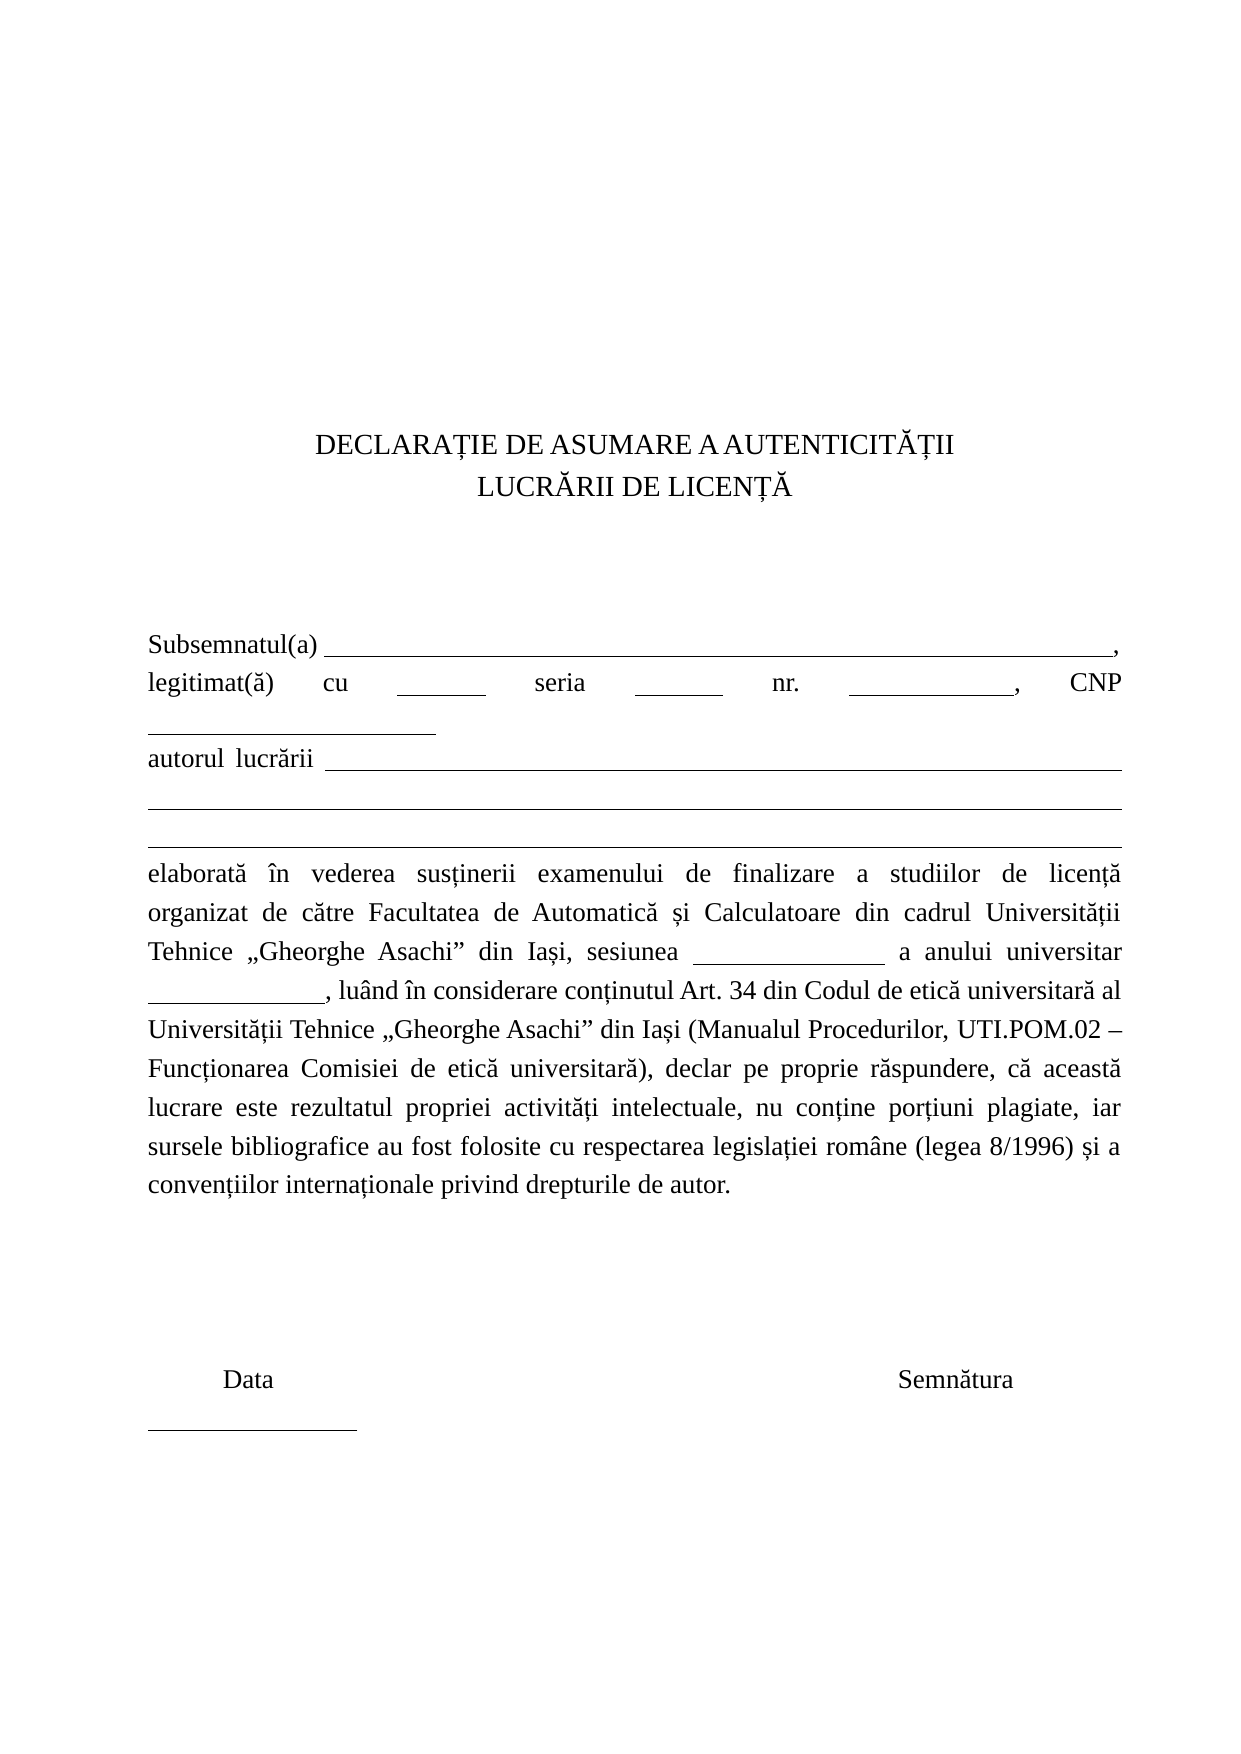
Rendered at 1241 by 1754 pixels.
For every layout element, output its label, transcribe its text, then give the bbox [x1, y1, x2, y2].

text autorul lucrării [148, 742, 1122, 809]
text Subsemnatul(a) , [148, 628, 1122, 659]
text elaborată în vederea susținerii examenului de finalizare a studiilor de licență organizat de către Facultatea de Automatică și Calculatoare din cadrul Universității Tehnice „Gheorghe Asachi” din Iași, sesiunea a anului universitar , luând în considerare conținutul Art. 34 din Codul de etică universitară al Universității Tehnice „Gheorghe Asachi” din Iași (Manualul Procedurilor, UTI.POM.02 – Funcționarea Comisiei de etică universitară), declar pe proprie răspundere, că această lucrare este rezultatul propriei activități intelectuale, nu conține porțiuni plagiate, iar sursele bibliografice au fost folosite cu respectarea legislației române (legea 8/1996) și a convențiilor internaționale privind drepturile de autor. [148, 858, 1122, 1199]
text [148, 810, 1122, 847]
text Data Semnătura [148, 1363, 1122, 1394]
text DECLARAȚIE DE ASUMARE A AUTENTICITĂȚII [148, 427, 1122, 461]
text legitimat(ă) cu seria nr. , CNP [148, 667, 1122, 734]
text LUCRĂRII DE LICENȚĂ [148, 469, 1122, 503]
